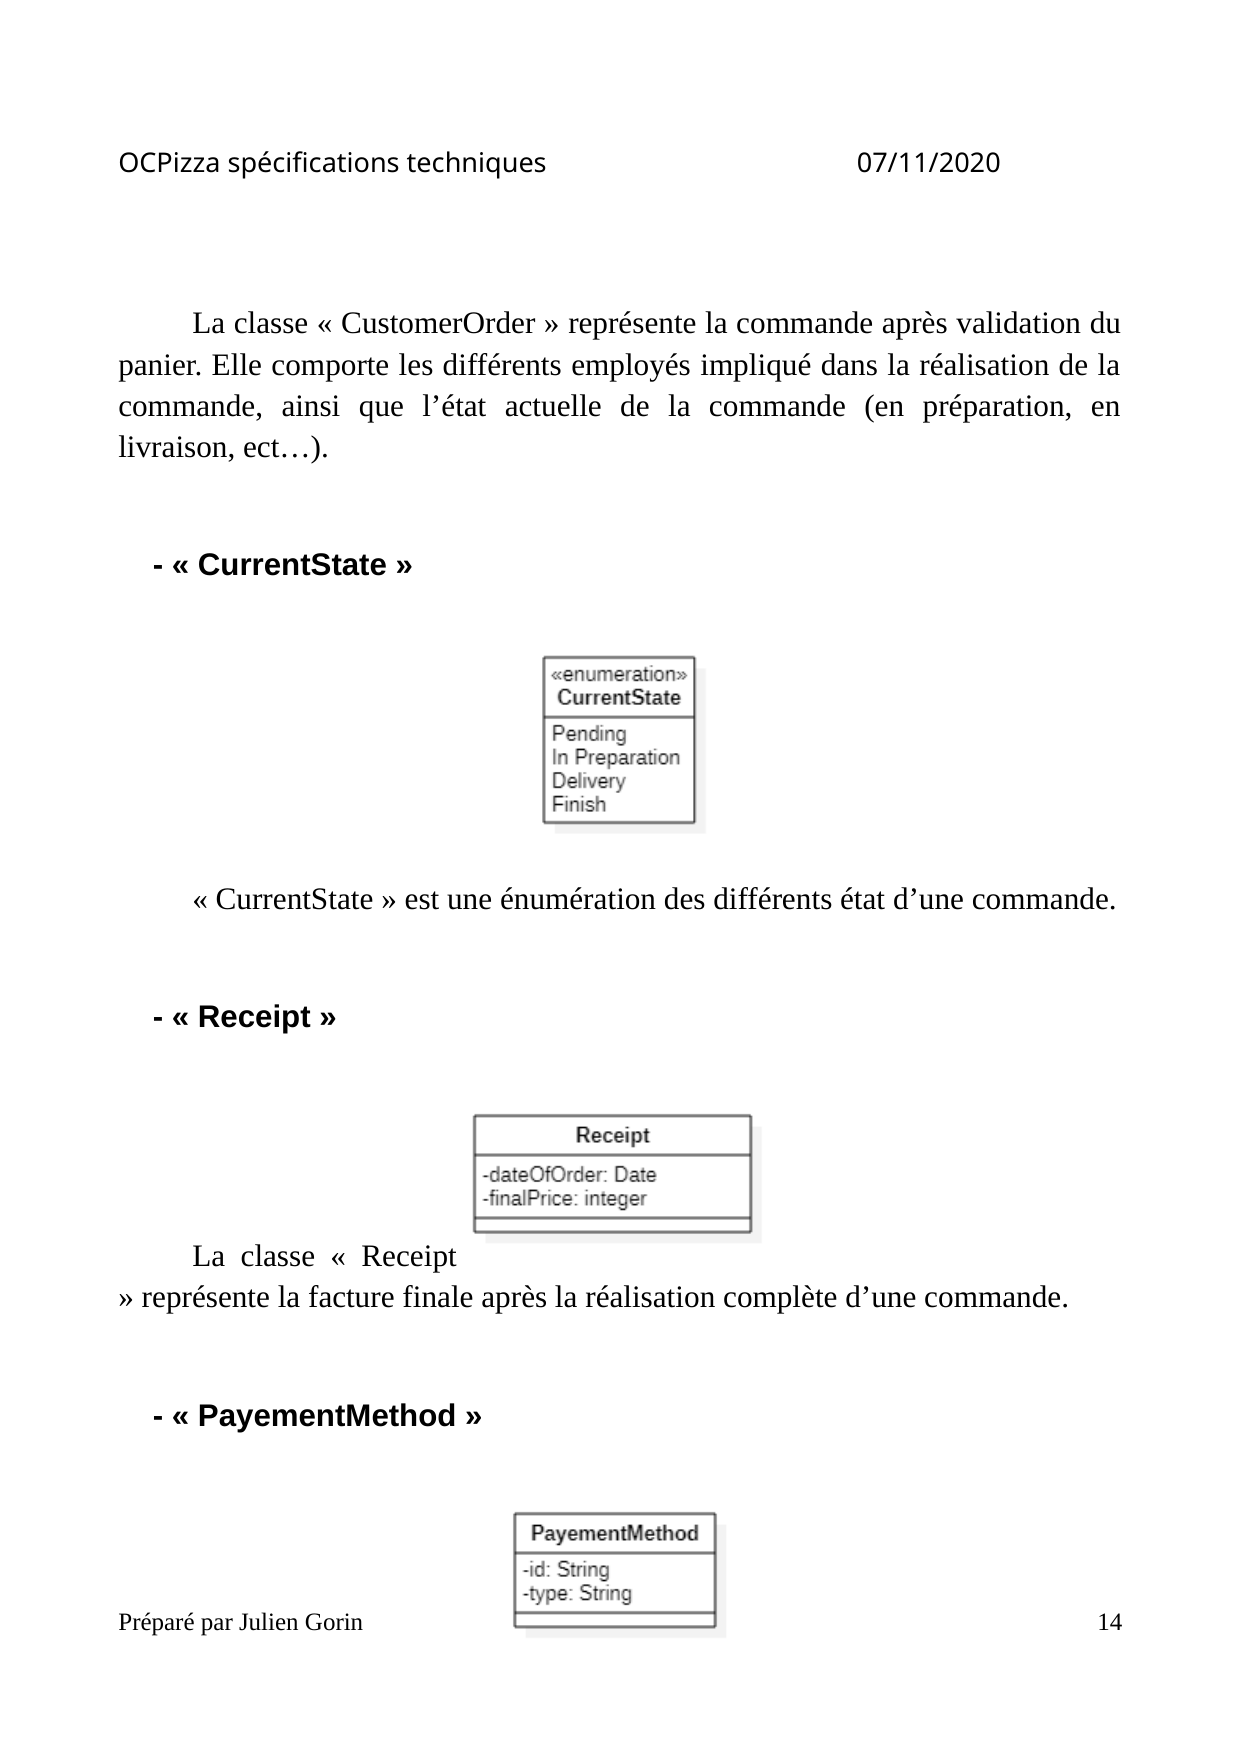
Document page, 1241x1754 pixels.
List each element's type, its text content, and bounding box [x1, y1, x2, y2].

picture [501, 1492, 739, 1646]
text La classe « CustomerOrder » représente la commande après validation du panier. Elle comporte les différents employés impliqué dans la réalisation de la commande, ainsi que l’état actuelle de la commande (en préparation, en livraison, ect…). [118, 305, 1122, 464]
subtitle - « Receipt » [118, 998, 1122, 1034]
subtitle - « PayementMethod » [118, 1397, 1122, 1433]
text « CurrentState » est une énumération des différents état d’une commande. [118, 881, 1122, 916]
picture [530, 642, 710, 837]
picture [456, 1094, 784, 1267]
subtitle - « CurrentState » [118, 546, 1122, 582]
text La classe « Receipt » représente la facture finale après la réalisation complète d’une commande. [118, 1237, 1122, 1314]
